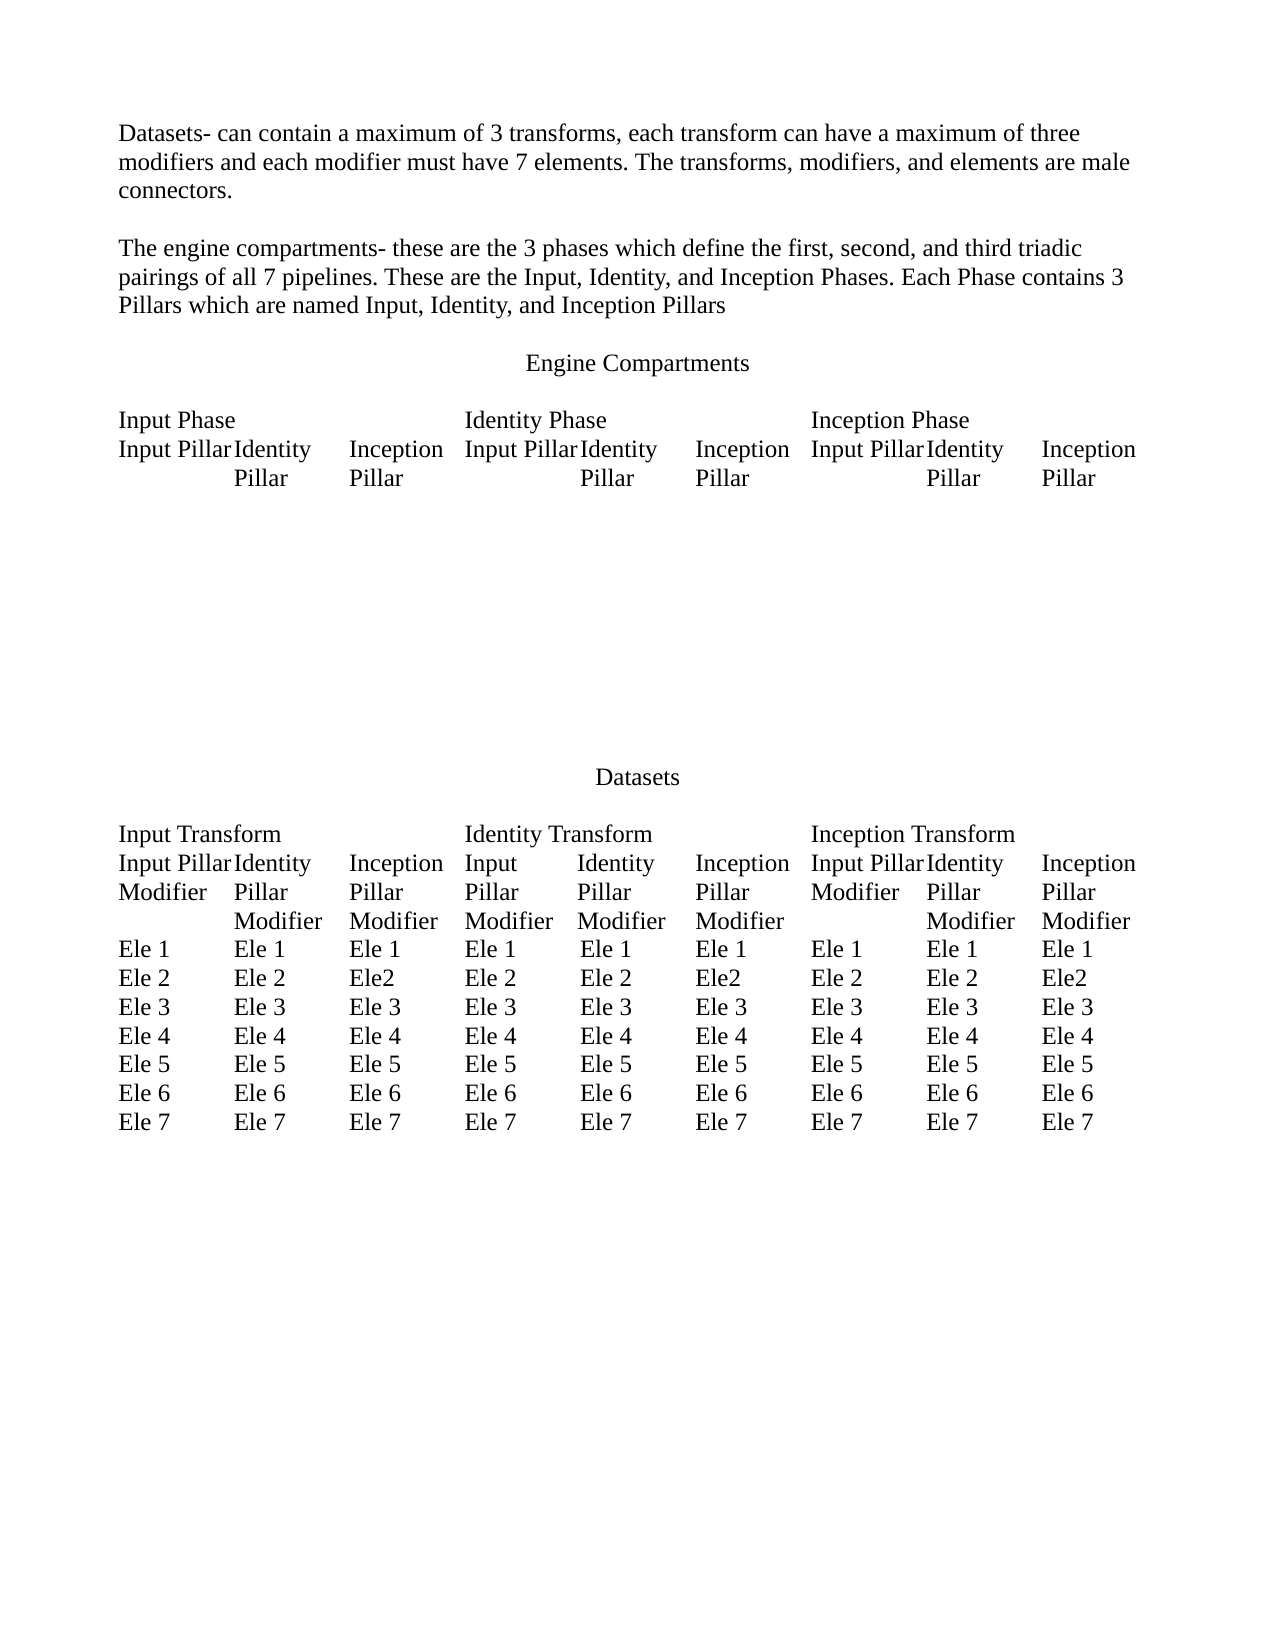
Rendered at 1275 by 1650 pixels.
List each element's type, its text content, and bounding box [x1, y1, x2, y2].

table_cell [695, 521, 811, 549]
table_cell [464, 636, 580, 664]
table_cell [118, 521, 233, 549]
table_cell Ele2 [695, 963, 811, 992]
table_cell Ele 4 [118, 1021, 233, 1049]
table_cell Ele 3 [349, 992, 464, 1021]
table_header Inception Pillar [349, 434, 464, 492]
table_cell Ele 7 [464, 1107, 580, 1141]
table_cell [811, 636, 926, 664]
table_cell [1041, 521, 1157, 549]
table_header [811, 492, 926, 521]
table_header [695, 492, 811, 521]
table_header Input Pillar Modifier [118, 848, 233, 934]
table_cell Ele 7 [926, 1107, 1041, 1141]
table_cell [234, 549, 349, 578]
table_cell [464, 549, 580, 578]
table_cell [811, 549, 926, 578]
table_header Identity Pillar [234, 434, 349, 492]
table_cell Ele 6 [234, 1078, 349, 1107]
table_cell Ele 4 [1041, 1021, 1157, 1049]
table_header Ele 1 [811, 935, 926, 963]
table_cell Ele 2 [464, 963, 580, 992]
table_cell Ele 4 [695, 1021, 811, 1049]
table_cell [349, 521, 464, 549]
table_cell [811, 578, 926, 607]
table_cell Ele 5 [464, 1050, 580, 1078]
table_header Input Pillar Modifier [464, 848, 577, 934]
table_cell [580, 578, 695, 607]
table_cell [580, 521, 695, 549]
table_cell Ele 2 [926, 963, 1041, 992]
table_cell Ele 2 [234, 963, 349, 992]
table_header Identity Pillar Modifier [577, 848, 695, 934]
table_cell Ele 4 [349, 1021, 464, 1049]
table_header Identity Transform [464, 820, 811, 848]
table_cell Ele 5 [811, 1050, 926, 1078]
table_cell [580, 636, 695, 664]
text Engine Compartments [118, 348, 1157, 377]
table_cell [1041, 636, 1157, 664]
table_cell Ele 4 [926, 1021, 1041, 1049]
table_header [349, 492, 464, 521]
table_cell [926, 521, 1041, 549]
table_cell [234, 521, 349, 549]
table_cell Ele 6 [811, 1078, 926, 1107]
table_cell Ele 2 [811, 963, 926, 992]
table_header Ele 1 [118, 935, 233, 963]
table_cell Ele2 [1041, 963, 1157, 992]
table_cell Ele 3 [464, 992, 580, 1021]
table_header [926, 492, 1041, 521]
table_cell Ele 3 [926, 992, 1041, 1021]
table_header Ele 1 [695, 935, 811, 963]
table_cell [234, 671, 349, 704]
table_cell Ele 4 [811, 1021, 926, 1049]
table_cell Ele 3 [234, 992, 349, 1021]
table_cell Ele 6 [349, 1078, 464, 1107]
table_cell Ele 3 [695, 992, 811, 1021]
table_cell Ele 5 [234, 1050, 349, 1078]
table_header Input Pillar Modifier [811, 848, 926, 934]
table_cell [464, 521, 580, 549]
table_cell Ele 5 [926, 1050, 1041, 1078]
table_header Ele 1 [580, 935, 695, 963]
table_cell Ele 6 [580, 1078, 695, 1107]
table_cell [926, 549, 1041, 578]
table_cell Ele 7 [118, 1107, 233, 1141]
table_cell [234, 642, 349, 671]
table_cell Ele 7 [349, 1107, 464, 1141]
table_cell [234, 578, 349, 607]
table_cell [1041, 664, 1157, 698]
table_cell Ele 5 [1041, 1050, 1157, 1078]
table_header [234, 492, 349, 521]
table_header Inception Transform [811, 820, 1157, 848]
text Datasets [118, 762, 1157, 791]
table_cell Ele 6 [1041, 1078, 1157, 1107]
table_cell [926, 578, 1041, 607]
table_cell [118, 578, 233, 607]
table_cell Ele 5 [695, 1050, 811, 1078]
table_cell Ele 6 [695, 1078, 811, 1107]
table_cell [464, 664, 580, 698]
table_header [1041, 492, 1157, 521]
table_cell [695, 549, 811, 578]
table_header Input Pillar [464, 434, 580, 492]
table_cell Ele 4 [580, 1021, 695, 1049]
table_header Input Transform [118, 820, 464, 848]
table_header Identity Pillar [926, 434, 1041, 492]
table_header Inception Pillar Modifier [349, 848, 464, 934]
table_cell [811, 664, 926, 698]
table_cell [695, 664, 811, 698]
table_cell [349, 671, 464, 704]
table_cell [926, 664, 1041, 698]
table_header Identity Pillar Modifier [926, 848, 1041, 934]
table_cell [1041, 607, 1157, 636]
table_cell [811, 698, 1157, 704]
table_cell Ele 7 [580, 1107, 695, 1141]
table_cell Ele 7 [1041, 1107, 1157, 1141]
table_header Inception Pillar [1041, 434, 1157, 492]
table_cell [926, 636, 1041, 664]
table_cell [811, 521, 926, 549]
table_cell Ele 6 [926, 1078, 1041, 1107]
table_cell [811, 607, 926, 636]
table_cell [349, 549, 464, 578]
table_cell Ele 3 [1041, 992, 1157, 1021]
table_cell Ele 2 [580, 963, 695, 992]
table_header Identity Phase [464, 406, 811, 434]
table_cell [118, 549, 233, 578]
table_header [580, 492, 695, 521]
table_cell [464, 607, 580, 636]
table_cell [464, 578, 580, 607]
table_cell Ele 7 [695, 1107, 811, 1141]
table_cell [118, 671, 233, 704]
text Datasets- can contain a maximum of 3 transforms, each transform can have a maximum of three modifiers and each modifier must have 7 elements. The transforms, modifiers, and elements are male connectors. The engine compartments- these are the 3 phases which define the first, second, and third triadic pairings of all 7 pipelines. These are the Input, Identity, and Inception Phases. Each Phase contains 3 Pillars which are named Input, Identity, and Inception Pillars [118, 118, 1157, 319]
table_header Inception Phase [811, 406, 1157, 434]
table_header Ele 1 [349, 935, 464, 963]
table_cell Ele 4 [234, 1021, 349, 1049]
table_cell [349, 607, 464, 642]
table_cell [118, 642, 233, 671]
table_header Identity Pillar Modifier [234, 848, 349, 934]
table_cell Ele 7 [234, 1107, 349, 1141]
table_cell [695, 636, 811, 664]
table_header Ele 1 [926, 935, 1041, 963]
table_cell [1041, 578, 1157, 607]
table_cell Ele 3 [118, 992, 233, 1021]
table_cell [118, 607, 233, 642]
table_cell [580, 607, 695, 636]
table_cell [349, 642, 464, 671]
table_header Input Phase [118, 406, 464, 434]
table_header Inception Pillar Modifier [695, 848, 811, 934]
table_cell [580, 664, 695, 698]
table_cell [926, 607, 1041, 636]
table_cell Ele 4 [464, 1021, 580, 1049]
table_cell Ele 6 [118, 1078, 233, 1107]
table_cell Ele 3 [811, 992, 926, 1021]
table_header [464, 492, 580, 521]
table_header Input Pillar [118, 434, 233, 492]
table_cell Ele 6 [464, 1078, 580, 1107]
table_cell Ele 7 [811, 1107, 926, 1141]
table_cell [349, 578, 464, 607]
table_header Ele 1 [1041, 935, 1157, 963]
table_header Input Pillar [811, 434, 926, 492]
table_header Inception Pillar Modifier [1041, 848, 1157, 934]
table_cell Ele 3 [580, 992, 695, 1021]
table_header Identity Pillar [580, 434, 695, 492]
table_header Ele 1 [234, 935, 349, 963]
table_cell Ele 5 [118, 1050, 233, 1078]
table_cell [695, 607, 811, 636]
table_cell Ele 2 [118, 963, 233, 992]
table_cell [464, 698, 811, 704]
table_cell Ele 5 [349, 1050, 464, 1078]
table_cell [580, 549, 695, 578]
table_header Inception Pillar [695, 434, 811, 492]
table_header Ele 1 [464, 935, 580, 963]
table_cell Ele2 [349, 963, 464, 992]
table_cell [695, 578, 811, 607]
table_cell [1041, 549, 1157, 578]
table_header [118, 492, 233, 521]
table_cell [234, 607, 349, 642]
table_cell Ele 5 [580, 1050, 695, 1078]
